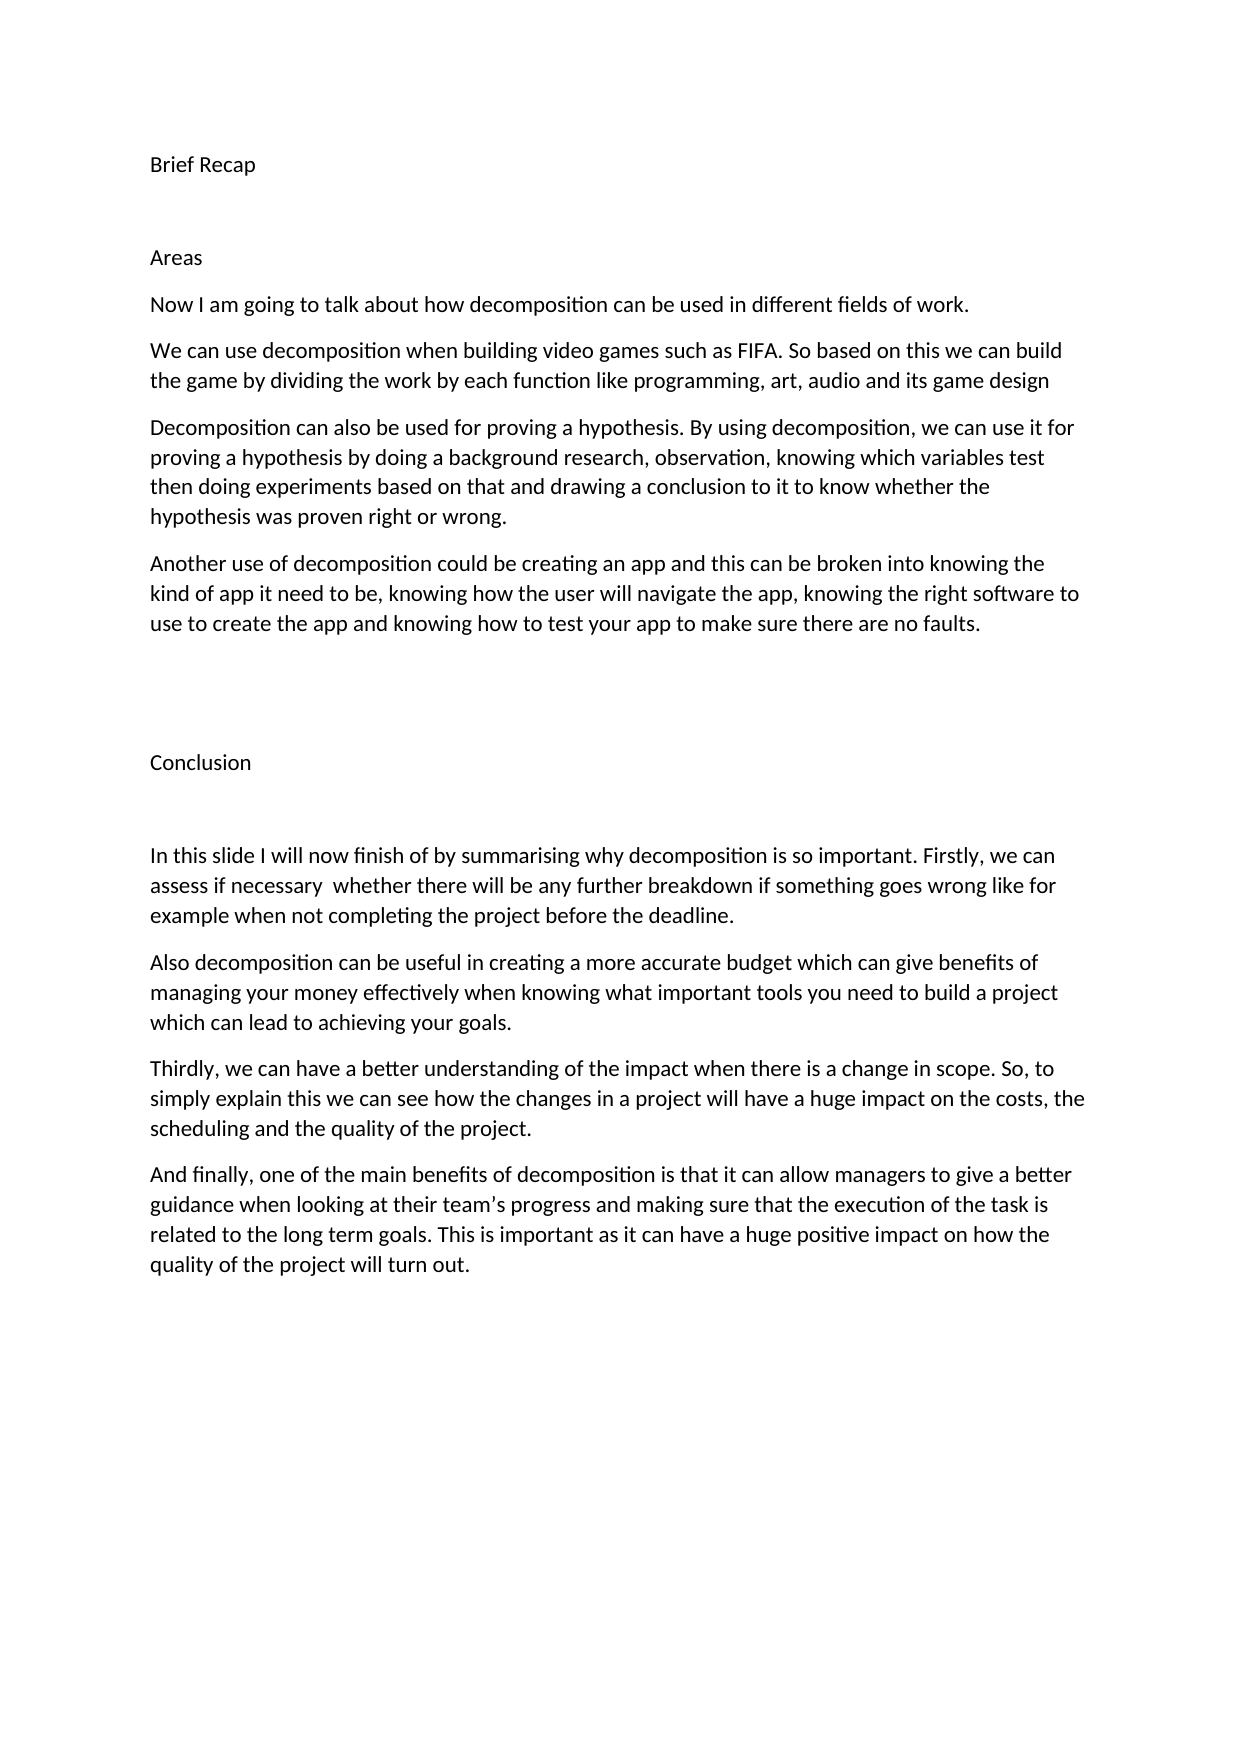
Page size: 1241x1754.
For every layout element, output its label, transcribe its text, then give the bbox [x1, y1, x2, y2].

text Also decomposition can be useful in creating a more accurate budget which can give benefits of managing your money effectively when knowing what important tools you need to build a project which can lead to achieving your goals. [150, 948, 1090, 1036]
text Areas [150, 243, 1090, 271]
text Another use of decomposition could be creating an app and this can be broken into knowing the kind of app it need to be, knowing how the user will navigate the app, knowing the right software to use to create the app and knowing how to test your app to make sure there are no faults. [150, 549, 1090, 637]
text Now I am going to talk about how decomposition can be used in different fields of work. [150, 290, 1090, 318]
text Thirdly, we can have a better understanding of the impact when there is a change in scope. So, to simply explain this we can see how the changes in a project will have a huge impact on the costs, the scheduling and the quality of the project. [150, 1054, 1090, 1142]
text In this slide I will now finish of by summarising why decomposition is so important. Firstly, we can assess if necessary whether there will be any further breakdown if something goes wrong like for example when not completing the project before the deadline. [150, 842, 1090, 929]
text Conclusion [150, 748, 1090, 776]
text Brief Recap [150, 150, 1090, 178]
text We can use decomposition when building video games such as FIFA. So based on this we can build the game by dividing the work by each function like programming, art, audio and its game design [150, 336, 1090, 394]
text And finally, one of the main benefits of decomposition is that it can allow managers to give a better guidance when looking at their team’s progress and making sure that the execution of the task is related to the long term goals. This is important as it can have a huge positive impact on how the quality of the project will turn out. [150, 1161, 1090, 1278]
text Decomposition can also be used for proving a hypothesis. By using decomposition, we can use it for proving a hypothesis by doing a background research, observation, knowing which variables test then doing experiments based on that and drawing a conclusion to it to know whether the hypothesis was proven right or wrong. [150, 413, 1090, 530]
